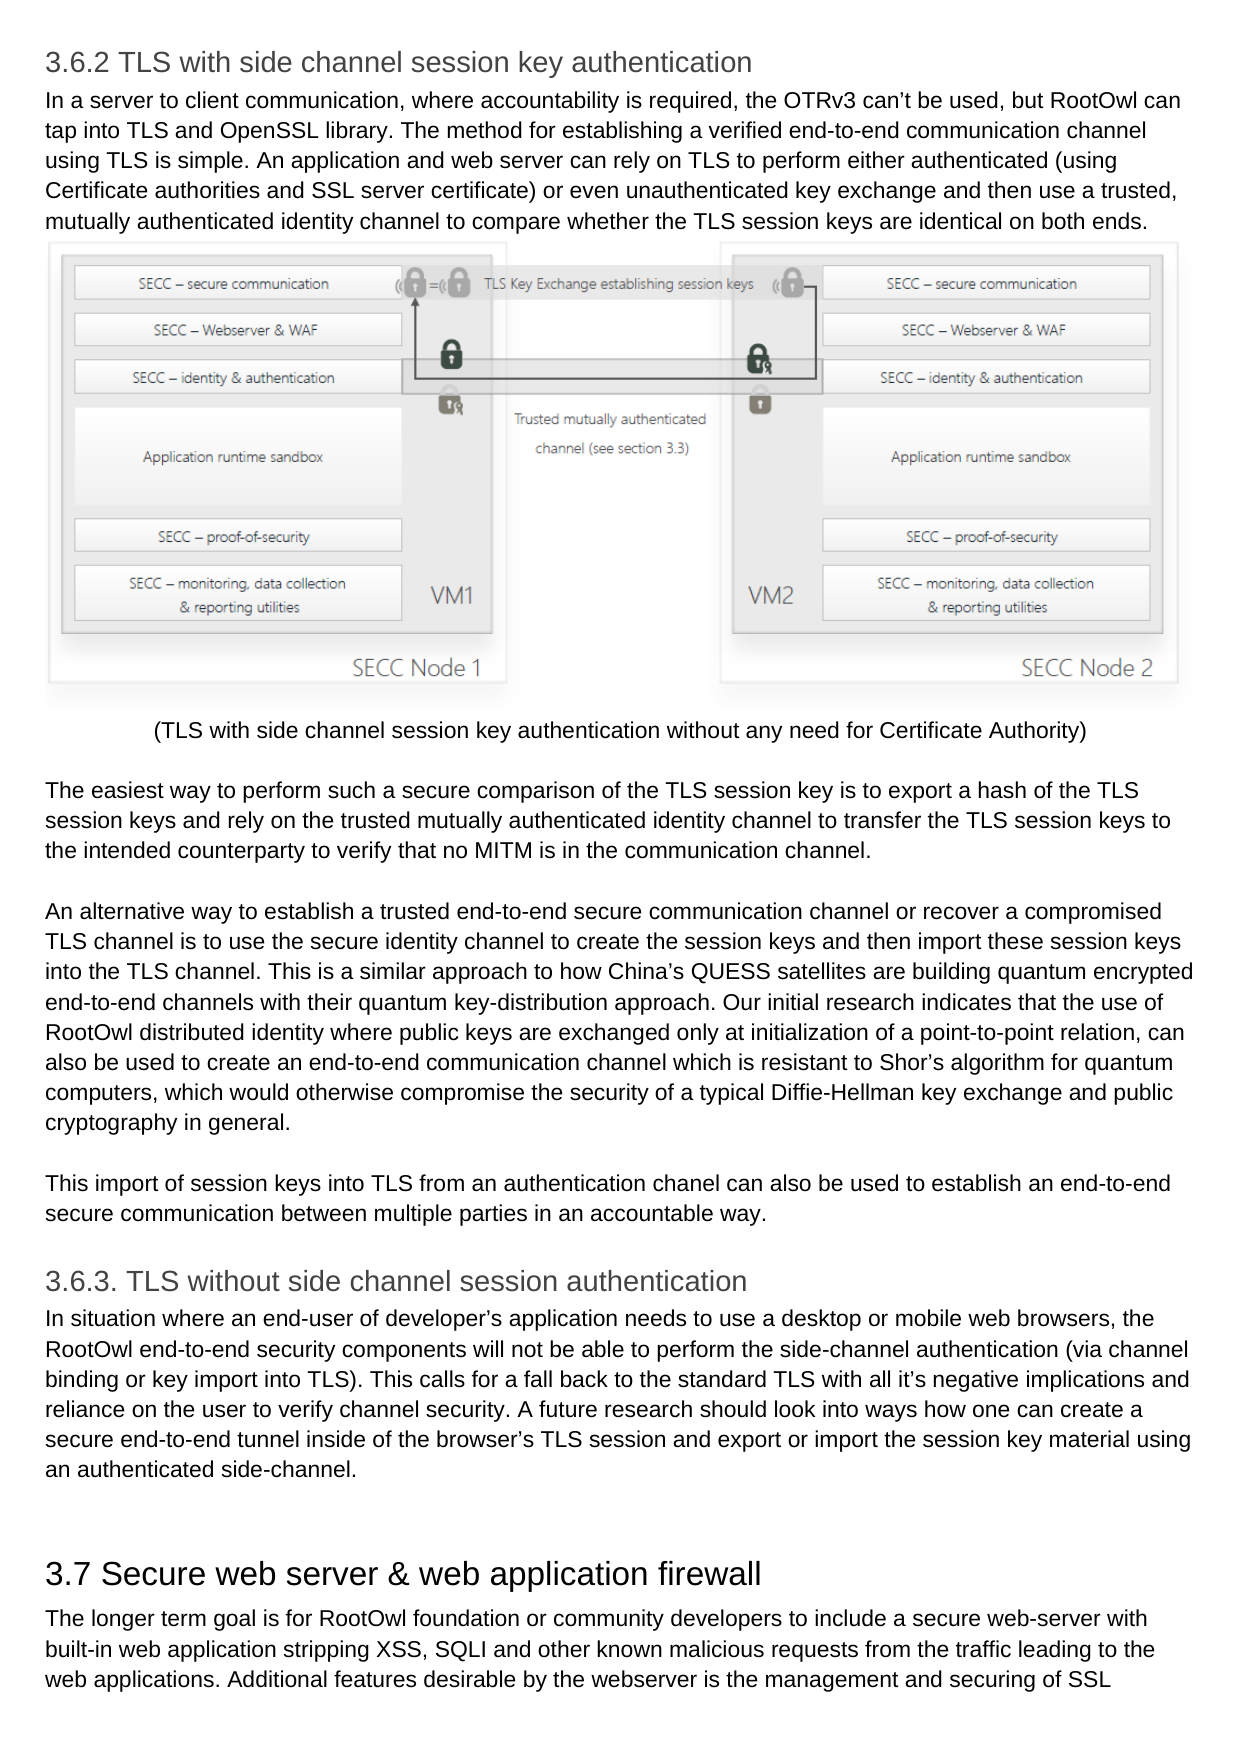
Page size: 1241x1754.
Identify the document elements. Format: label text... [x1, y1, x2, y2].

text The easiest way to perform such a secure comparison of the TLS session key is to export a hash of the TLS session keys and rely on the trusted mutually authenticated identity channel to transfer the TLS session keys to the intended counterparty to verify that no MITM is in the communication channel. [45, 777, 1195, 864]
text (TLS with side channel session key authentication without any need for Certificate Authority) [45, 717, 1195, 743]
text An alternative way to establish a trusted end-to-end secure communication channel or recover a compromised TLS channel is to use the secure identity channel to create the session keys and then import these session keys into the TLS channel. This is a similar approach to how China’s QUESS satellites are building quantum encrypted end-to-end channels with their quantum key-distribution approach. Our initial research indicates that the use of RootOwl distributed identity where public keys are exchanged only at initialization of a point-to-point relation, can also be used to create an end-to-end communication channel which is resistant to Shor’s algorithm for quantum computers, which would otherwise compromise the security of a typical Diffie-Hellman key exchange and public cryptography in general. [45, 898, 1195, 1136]
subtitle 3.6.3. TLS without side channel session authentication [45, 1263, 1195, 1297]
text In a server to client communication, where accountability is required, the OTRv3 can’t be used, but RootOwl can tap into TLS and OpenSSL library. The method for establishing a verified end-to-end communication channel using TLS is simple. An application and web server can rely on TLS to perform either authenticated (using Certificate authorities and SSL server certificate) or even unauthenticated key exchange and then use a trusted, mutually authenticated identity channel to compare whether the TLS session keys are identical on both ends. [45, 87, 1195, 234]
subtitle 3.7 Secure web server & web application firewall [45, 1554, 1195, 1593]
text This import of session keys into TLS from an authentication chanel can also be used to establish an end-to-end secure communication between multiple parties in an accountable way. [45, 1170, 1195, 1226]
text The longer term goal is for RootOwl foundation or community developers to include a secure web-server with built-in web application stripping XSS, SQLI and other known malicious requests from the traffic leading to the web applications. Additional features desirable by the webserver is the management and securing of SSL [45, 1605, 1195, 1692]
picture [45, 237, 1196, 713]
subtitle 3.6.2 TLS with side channel session key authentication [45, 45, 1195, 78]
text In situation where an end-user of developer’s application needs to use a desktop or mobile web browsers, the RootOwl end-to-end security components will not be able to perform the side-channel authentication (via channel binding or key import into TLS). This calls for a fall back to the standard TLS with all it’s negative implications and reliance on the user to verify channel security. A future research should look into ways how one can create a secure end-to-end tunnel inside of the browser’s TLS session and export or import the session key material using an authenticated side-channel. [45, 1305, 1195, 1483]
